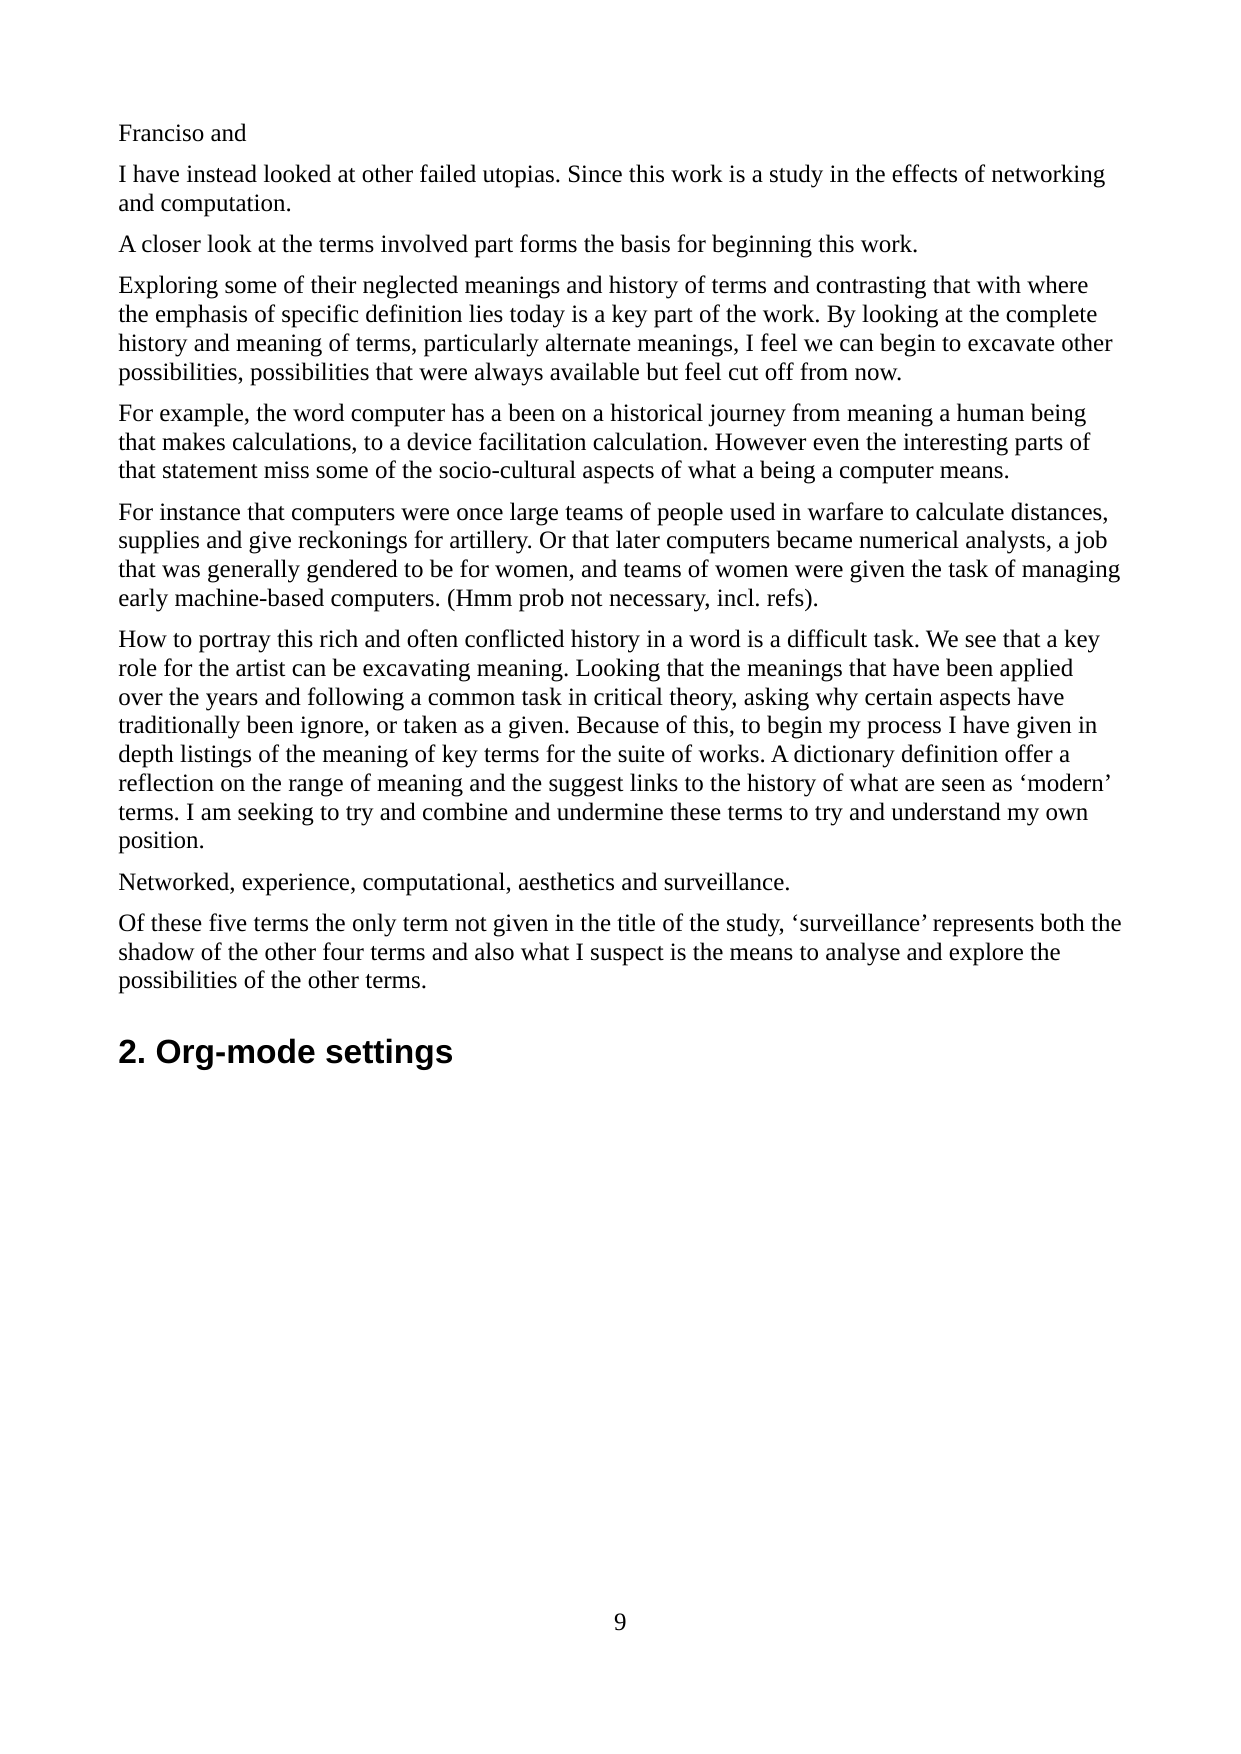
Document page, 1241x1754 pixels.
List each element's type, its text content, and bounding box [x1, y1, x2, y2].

text For instance that computers were once large teams of people used in warfare to calculate distances, supplies and give reckonings for artillery. Or that later computers became numerical analysts, a job that was generally gendered to be for women, and teams of women were given the task of managing early machine-based computers. (Hmm prob not necessary, incl. refs). [118, 497, 1122, 612]
text Franciso and [118, 118, 1122, 147]
text Of these five terms the only term not given in the title of the study, ‘surveillance’ represents both the shadow of the other four terms and also what I suspect is the means to analyse and explore the possibilities of the other terms. [118, 908, 1122, 994]
text Exploring some of their neglected meanings and history of terms and contrasting that with where the emphasis of specific definition lies today is a key part of the work. By looking at the complete history and meaning of terms, particularly alternate meanings, I feel we can begin to excavate other possibilities, possibilities that were always available but feel cut off from now. [118, 271, 1122, 386]
text Networked, experience, computational, aesthetics and surveillance. [118, 867, 1122, 896]
text A closer look at the terms involved part forms the basis for beginning this work. [118, 229, 1122, 258]
subtitle Org-mode settings [118, 1032, 1122, 1071]
text I have instead looked at other failed utopias. Since this work is a study in the effects of networking and computation. [118, 159, 1122, 217]
text For example, the word computer has a been on a historical journey from meaning a human being that makes calculations, to a device facilitation calculation. However even the interesting parts of that statement miss some of the socio-cultural aspects of what a being a computer means. [118, 398, 1122, 484]
text How to portray this rich and often conflicted history in a word is a difficult task. We see that a key role for the artist can be excavating meaning. Looking that the meanings that have been applied over the years and following a common task in critical theory, asking why certain aspects have traditionally been ignore, or taken as a given. Because of this, to begin my process I have given in depth listings of the meaning of key terms for the suite of works. A dictionary definition offer a reflection on the range of meaning and the suggest links to the history of what are seen as ‘modern’ terms. I am seeking to try and combine and undermine these terms to try and understand my own position. [118, 624, 1122, 854]
